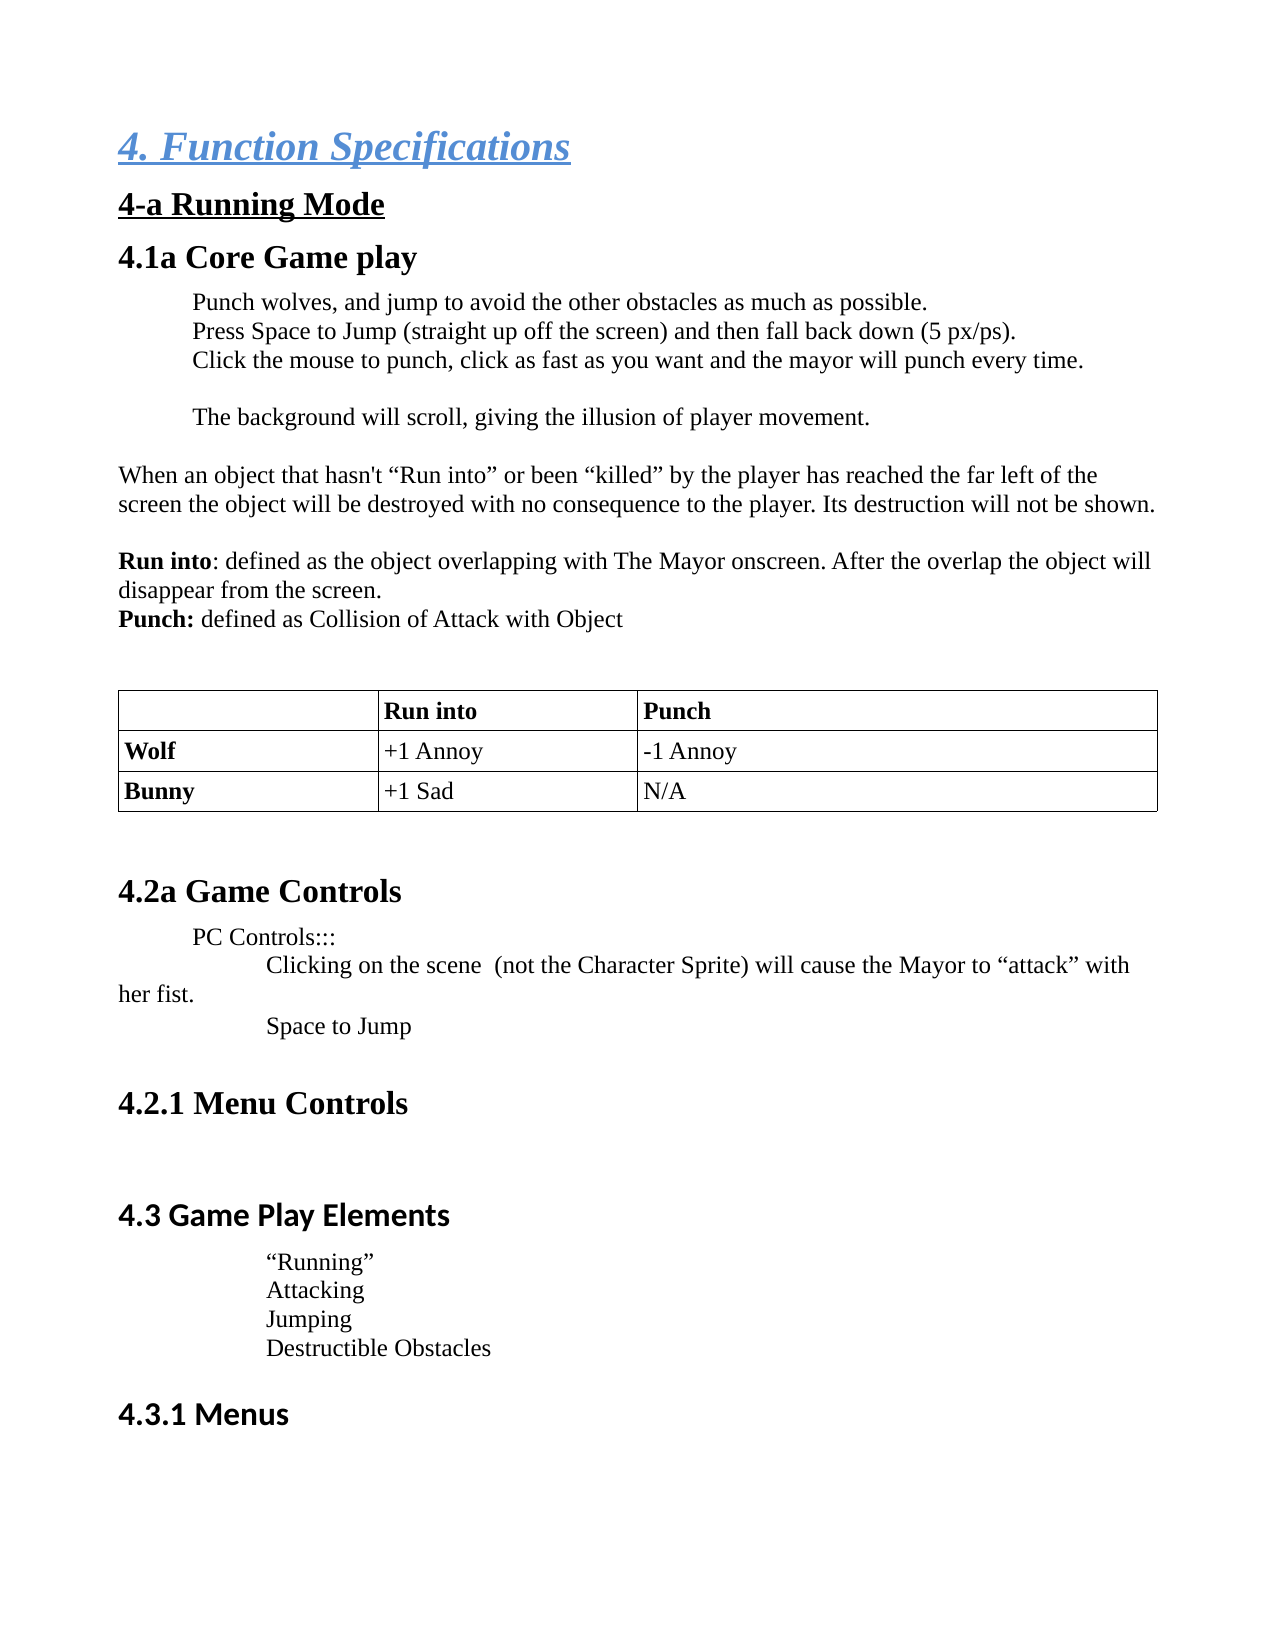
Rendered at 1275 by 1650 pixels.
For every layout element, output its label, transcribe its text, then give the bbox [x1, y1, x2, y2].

table_cell Wolf [119, 731, 378, 771]
text Destructible Obstacles [118, 1333, 1157, 1362]
text 4-a Running Mode [118, 184, 1157, 222]
text Punch wolves, and jump to avoid the other obstacles as much as possible. [118, 287, 1157, 316]
table_header Run into [379, 691, 637, 730]
text 4.1a Core Game play [118, 237, 1157, 275]
text The background will scroll, giving the illusion of player movement. [118, 402, 1157, 431]
text Attacking [118, 1275, 1157, 1304]
table_cell -1 Annoy [638, 731, 1157, 771]
text Clicking on the scene (not the Character Sprite) will cause the Mayor to “attack” with her fist. [118, 950, 1157, 1008]
table_header Punch [638, 691, 1157, 730]
text “Running” [118, 1247, 1157, 1275]
text Press Space to Jump (straight up off the screen) and then fall back down (5 px/ps). [118, 316, 1157, 345]
table_header [119, 691, 378, 730]
table_cell +1 Sad [379, 772, 637, 811]
text 4.2a Game Controls [118, 871, 1157, 910]
text Run into: defined as the object overlapping with The Mayor onscreen. After the overlap the object will disappear from the screen. [118, 546, 1157, 604]
text 4.3.1 Menus [118, 1393, 1157, 1434]
text 4.3 Game Play Elements [118, 1194, 1157, 1235]
text Jumping [118, 1304, 1157, 1333]
text 4. Function Specifications [118, 121, 1157, 169]
text 4.2.1 Menu Controls [118, 1083, 1157, 1122]
text PC Controls::: [118, 922, 1157, 950]
text When an object that hasn't “Run into” or been “killed” by the player has reached the far left of the screen the object will be destroyed with no consequence to the player. Its destruction will not be shown. [118, 460, 1157, 517]
table_cell Bunny [119, 772, 378, 811]
text Space to Jump [118, 1011, 1157, 1039]
text Punch: defined as Collision of Attack with Object [118, 604, 1157, 632]
text Click the mouse to punch, click as fast as you want and the mayor will punch every time. [118, 345, 1157, 374]
table_cell N/A [638, 772, 1157, 811]
table_cell +1 Annoy [379, 731, 637, 771]
